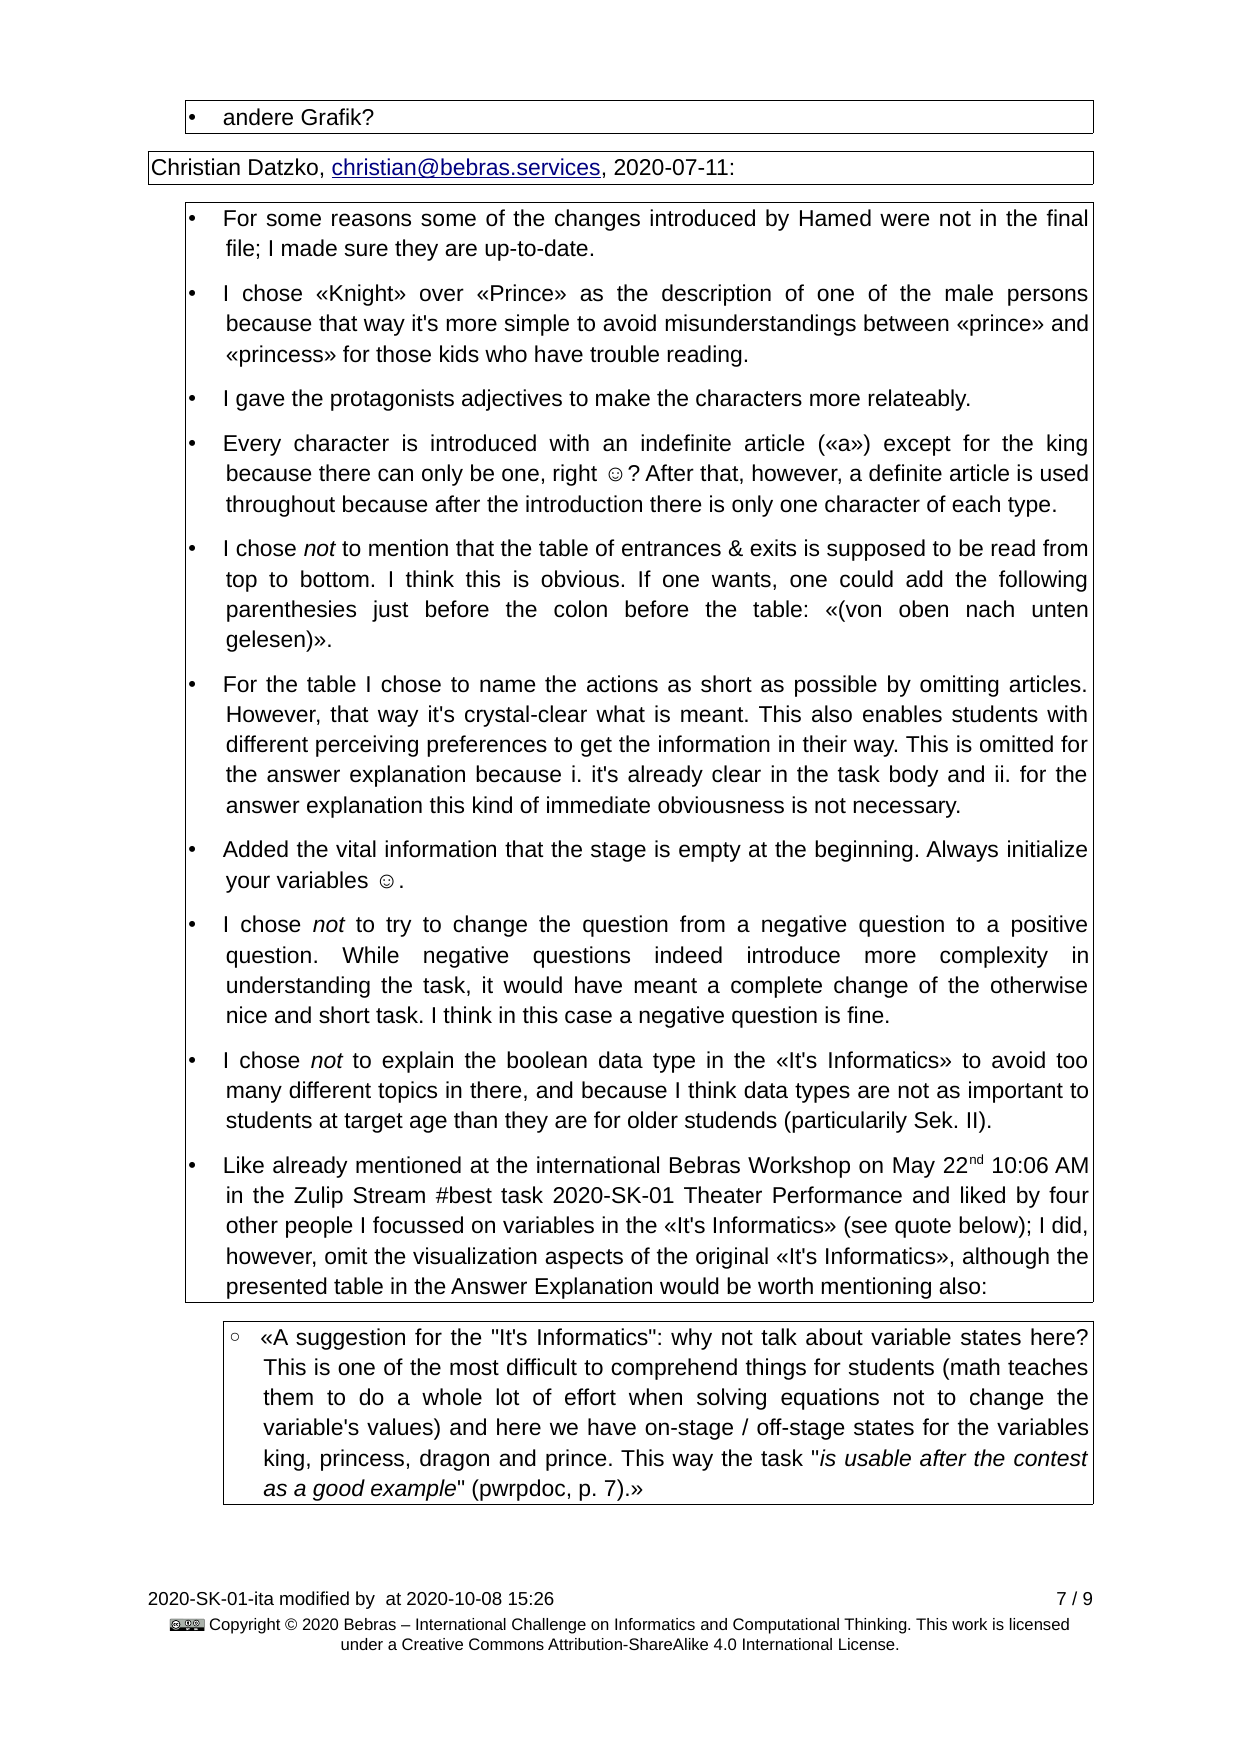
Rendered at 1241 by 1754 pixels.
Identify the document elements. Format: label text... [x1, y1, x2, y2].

list I gave the protagonists adjectives to make the characters more relateably. [186, 382, 1093, 412]
list I chose not to explain the boolean data type in the «It's Informatics» to avoid too many different topics in there, and because I think data types are not as important to students at target age than they are for older studends (particularily Sek. II). [186, 1044, 1093, 1133]
text Christian Datzko, christian@bebras.services, 2020-07-11: [149, 152, 1093, 184]
list Every character is introduced with an indefinite article («a») except for the king because there can only be one, right ☺? After that, however, a definite article is used throughout because after the introduction there is only one character of each type. [186, 427, 1093, 517]
list For some reasons some of the changes introduced by Hamed were not in the final file; I made sure they are up-to-date. [186, 203, 1093, 262]
list I chose not to mention that the table of entrances & exits is supposed to be read from top to bottom. I think this is obvious. If one wants, one could add the following parenthesies just before the colon before the table: «(von oben nach unten gelesen)». [186, 532, 1093, 652]
list «A suggestion for the "It's Informatics": why not talk about variable states here? This is one of the most difficult to comprehend things for students (math teaches them to do a whole lot of effort when solving equations not to change the variable's values) and here we have on-stage / off-stage states for the variables king, princess, dragon and prince. This way the task "is usable after the contest as a good example" (pwrpdoc, p. 7).» [224, 1322, 1093, 1504]
list Added the vital information that the stage is empty at the beginning. Always initialize your variables ☺. [186, 833, 1093, 893]
list Like already mentioned at the international Bebras Workshop on May 22nd 10:06 AM in the Zulip Stream #best task 2020-SK-01 Theater Performance and liked by four other people I focussed on variables in the «It's Informatics» (see quote below); I did, however, omit the visualization aspects of the original «It's Informatics», although the presented table in the Answer Explanation would be worth mentioning also: [186, 1149, 1093, 1302]
list For the table I chose to name the actions as short as possible by omitting articles. However, that way it's crystal-clear what is meant. This also enables students with different perceiving preferences to get the information in their way. This is omitted for the answer explanation because i. it's already clear in the task body and ii. for the answer explanation this kind of immediate obviousness is not necessary. [186, 668, 1093, 818]
list I chose «Knight» over «Prince» as the description of one of the male persons because that way it's more simple to avoid misunderstandings between «prince» and «princess» for those kids who have trouble reading. [186, 277, 1093, 367]
list I chose not to try to change the question from a negative question to a positive question. While negative questions indeed introduce more complexity in understanding the task, it would have meant a complete change of the otherwise nice and short task. I think in this case a negative question is fine. [186, 908, 1093, 1028]
list andere Grafik? [186, 101, 1093, 133]
